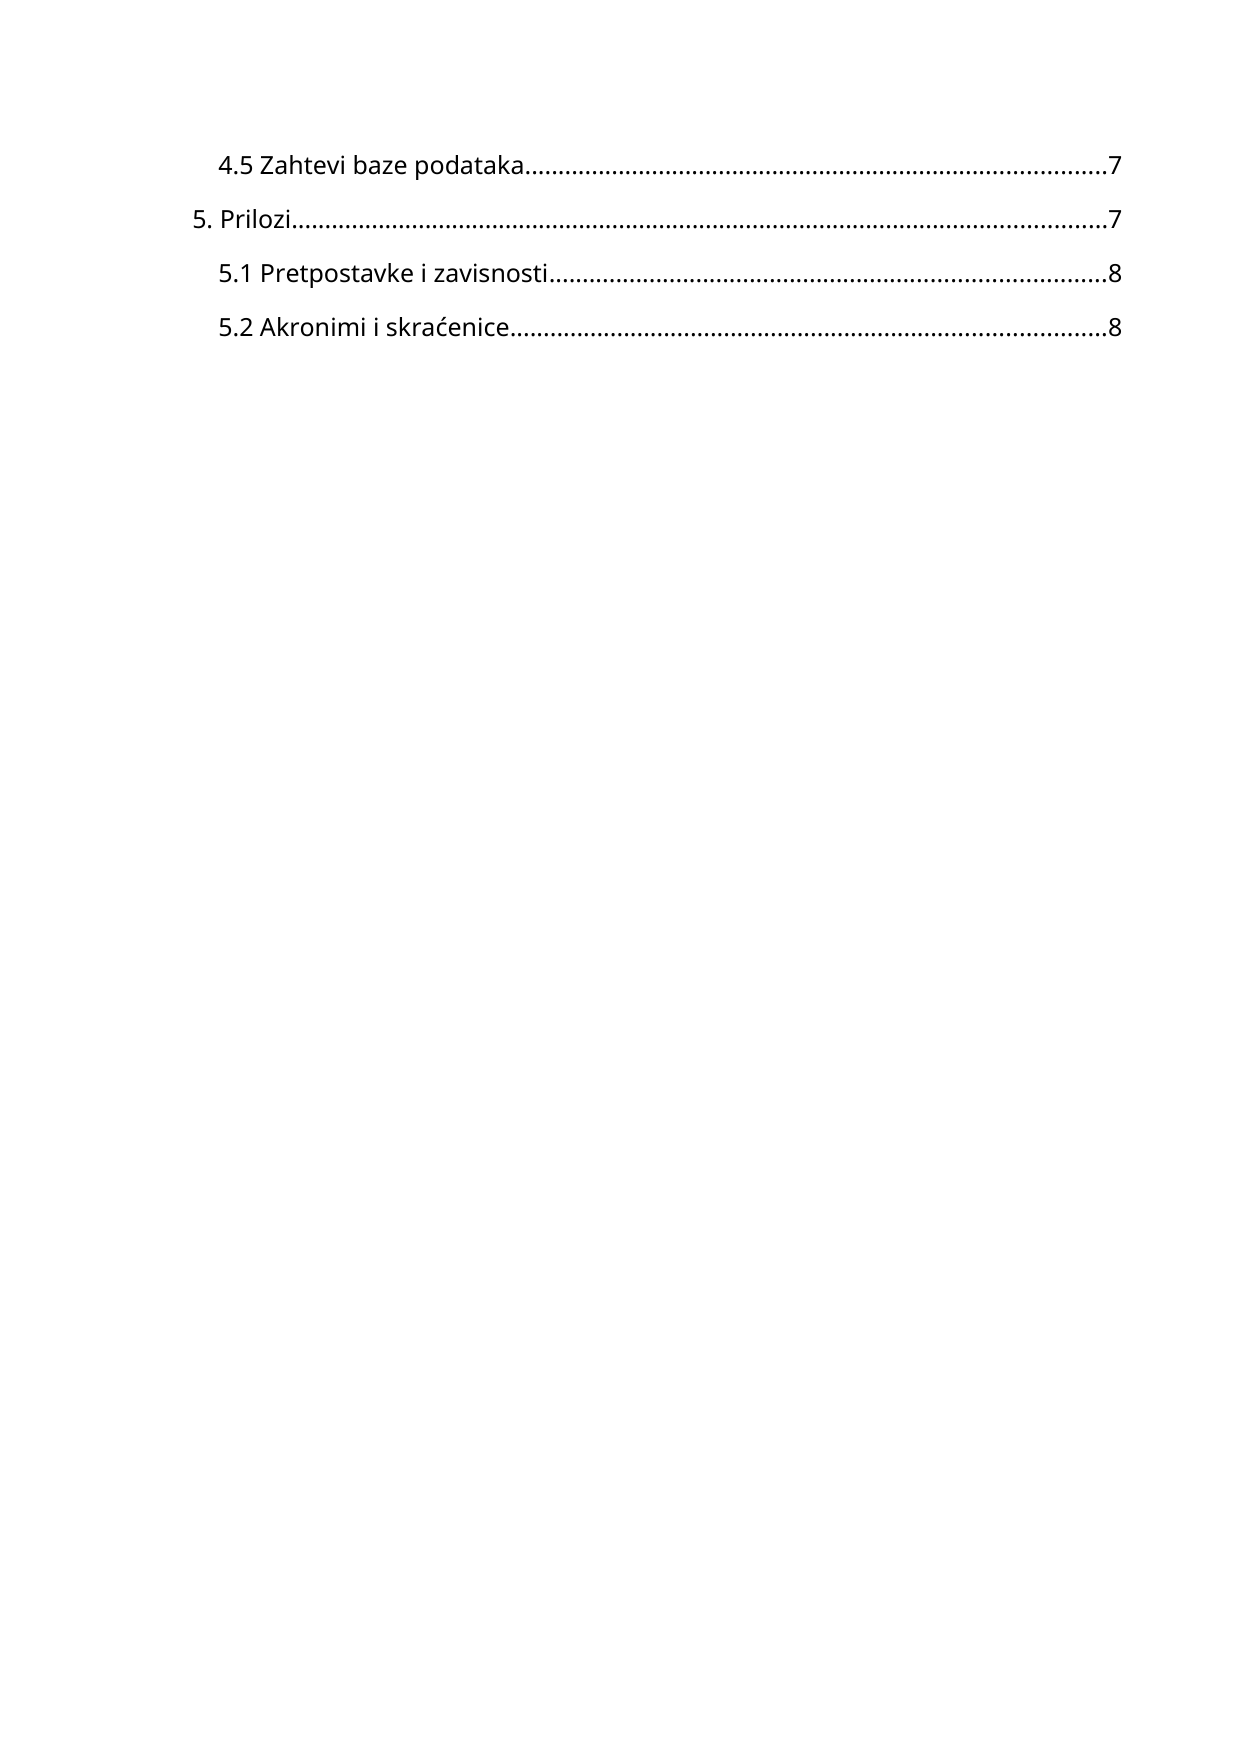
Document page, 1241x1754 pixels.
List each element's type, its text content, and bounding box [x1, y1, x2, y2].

text 5.2 Akronimi i skraćenice 8 [143, 310, 1122, 344]
text 4.5 Zahtevi baze podataka 7 [143, 148, 1122, 182]
text 5. Prilozi 7 [118, 202, 1122, 236]
text 5.1 Pretpostavke i zavisnosti 8 [143, 256, 1122, 290]
